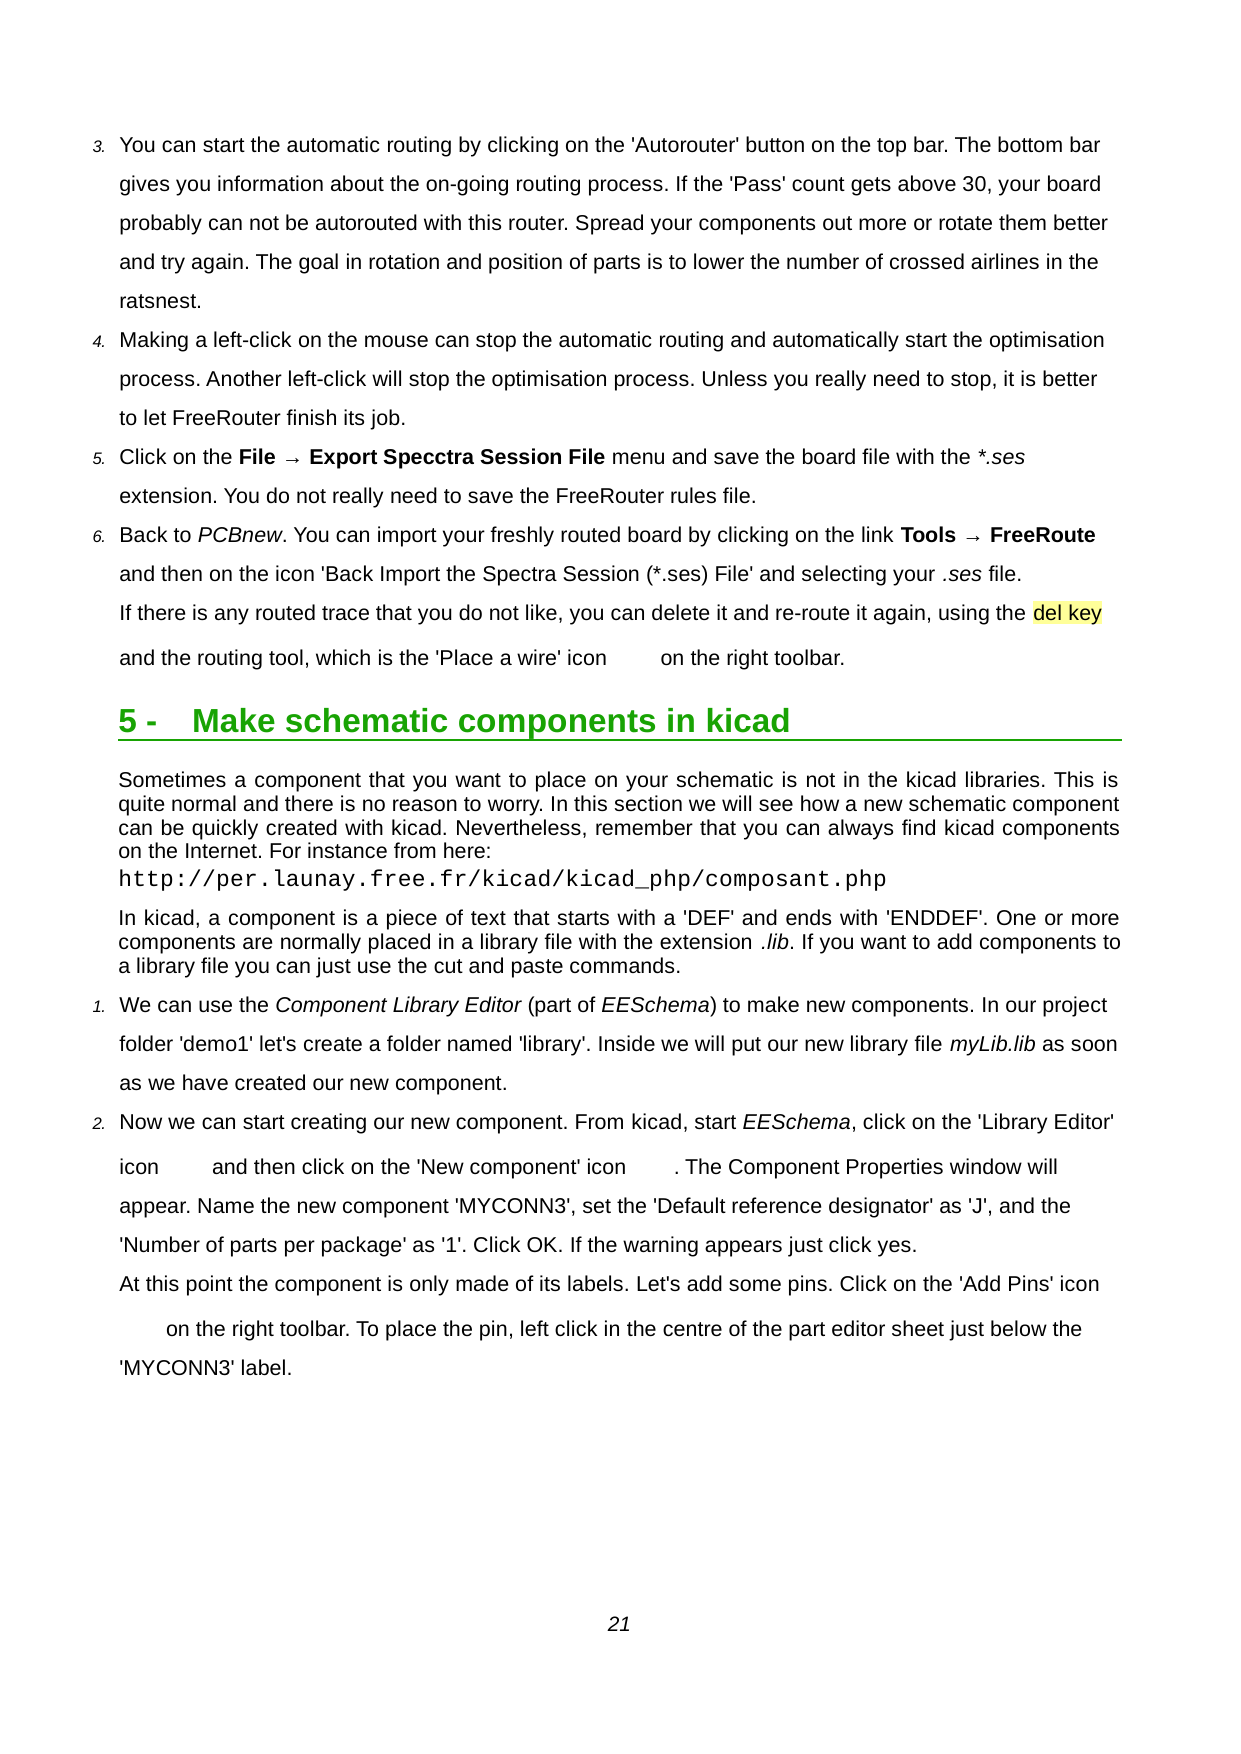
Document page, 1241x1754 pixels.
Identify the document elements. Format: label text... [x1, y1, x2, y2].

list We can use the Component Library Editor (part of EESchema) to make new components. In our project folder 'demo1' let's create a folder named 'library'. Inside we will put our new library file myLib.lib as soon as we have created our new component. [119, 978, 1122, 1094]
text In kicad, a component is a piece of text that starts with a 'DEF' and ends with 'ENDDEF'. One or more components are normally placed in a library file with the extension .lib. If you want to add components to a library file you can just use the cut and paste commands. [118, 906, 1122, 978]
list Back to PCBnew. You can import your freshly routed board by clicking on the link Tools → FreeRoute and then on the icon 'Back Import the Spectra Session (*.ses) File' and selecting your .ses file. [119, 508, 1122, 586]
text http://per.launay.free.fr/kicad/kicad_php/composant.php [118, 868, 1122, 894]
list Making a left-click on the mouse can stop the automatic routing and automatically start the optimisation process. Another left-click will stop the optimisation process. Unless you really need to stop, it is better to let FreeRouter finish its job. [119, 313, 1122, 430]
list If there is any routed trace that you do not like, you can delete it and re-route it again, using the del key and the routing tool, which is the 'Place a wire' icon on the right toolbar. [119, 586, 1122, 670]
text Sometimes a component that you want to place on your schematic is not in the kicad libraries. This is quite normal and there is no reason to worry. In this section we will see how a new schematic component can be quickly created with kicad. Nevertheless, remember that you can always find kicad components on the Internet. For instance from here: [118, 767, 1122, 863]
list Click on the File → Export Specctra Session File menu and save the board file with the *.ses extension. You do not really need to save the FreeRouter rules file. [119, 430, 1122, 508]
list Now we can start creating our new component. From kicad, start EESchema, click on the 'Library Editor' icon and then click on the 'New component' icon . The Component Properties window will appear. Name the new component 'MYCONN3', set the 'Default reference designator' as 'J', and the 'Number of parts per package' as '1'. Click OK. If the warning appears just click yes. [119, 1094, 1122, 1257]
list You can start the automatic routing by clicking on the 'Autorouter' button on the top bar. The bottom bar gives you information about the on-going routing process. If the 'Pass' count gets above 30, your board probably can not be autorouted with this router. Spread your components out more or rotate them better and try again. The goal in rotation and position of parts is to lower the number of crossed airlines in the ratsnest. [119, 118, 1122, 313]
list At this point the component is only made of its labels. Let's add some pins. Click on the 'Add Pins' icon on the right toolbar. To place the pin, left click in the centre of the part editor sheet just below the 'MYCONN3' label. [119, 1257, 1122, 1379]
subtitle Make schematic components in kicad [118, 702, 1122, 739]
